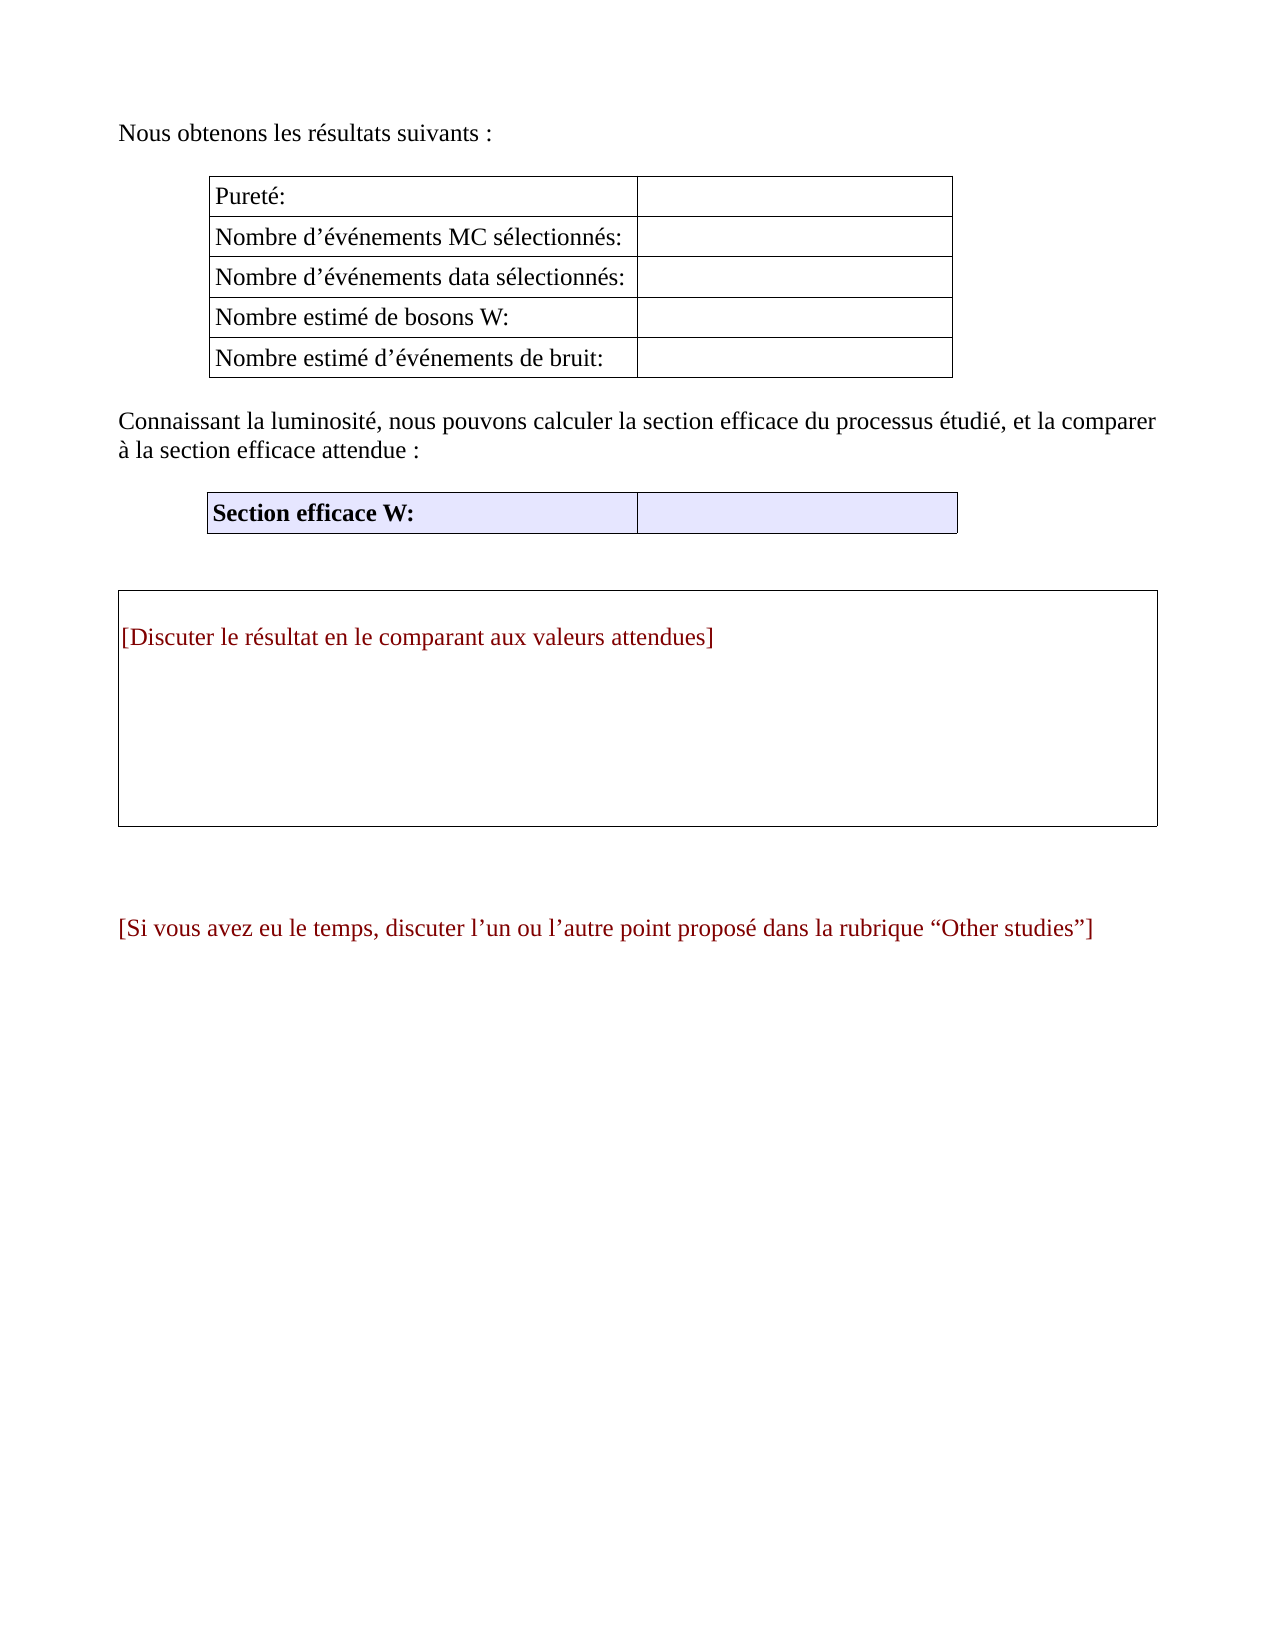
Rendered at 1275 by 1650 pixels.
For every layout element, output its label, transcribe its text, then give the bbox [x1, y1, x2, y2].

text [Discuter le résultat en le comparant aux valeurs attendues] [119, 619, 1157, 651]
text Connaissant la luminosité, nous pouvons calculer la section efficace du processus étudié, et la comparer à la section efficace attendue : [118, 406, 1157, 463]
text Nous obtenons les résultats suivants : [118, 118, 1157, 147]
table_cell [638, 257, 952, 297]
table_cell [638, 298, 952, 337]
table_header Section efficace W: [208, 493, 637, 533]
table_cell Nombre d’événements data sélectionnés: [210, 257, 637, 297]
table_cell Nombre estimé d’événements de bruit: [210, 338, 637, 377]
table_header [638, 493, 957, 533]
text [Si vous avez eu le temps, discuter l’un ou l’autre point proposé dans la rubrique “Other studies”] [118, 913, 1157, 941]
table_cell [638, 217, 952, 256]
table_cell [638, 338, 952, 377]
table_header [638, 177, 952, 216]
table_header Pureté: [210, 177, 637, 216]
table_cell Nombre d’événements MC sélectionnés: [210, 217, 637, 256]
table_cell Nombre estimé de bosons W: [210, 298, 637, 337]
